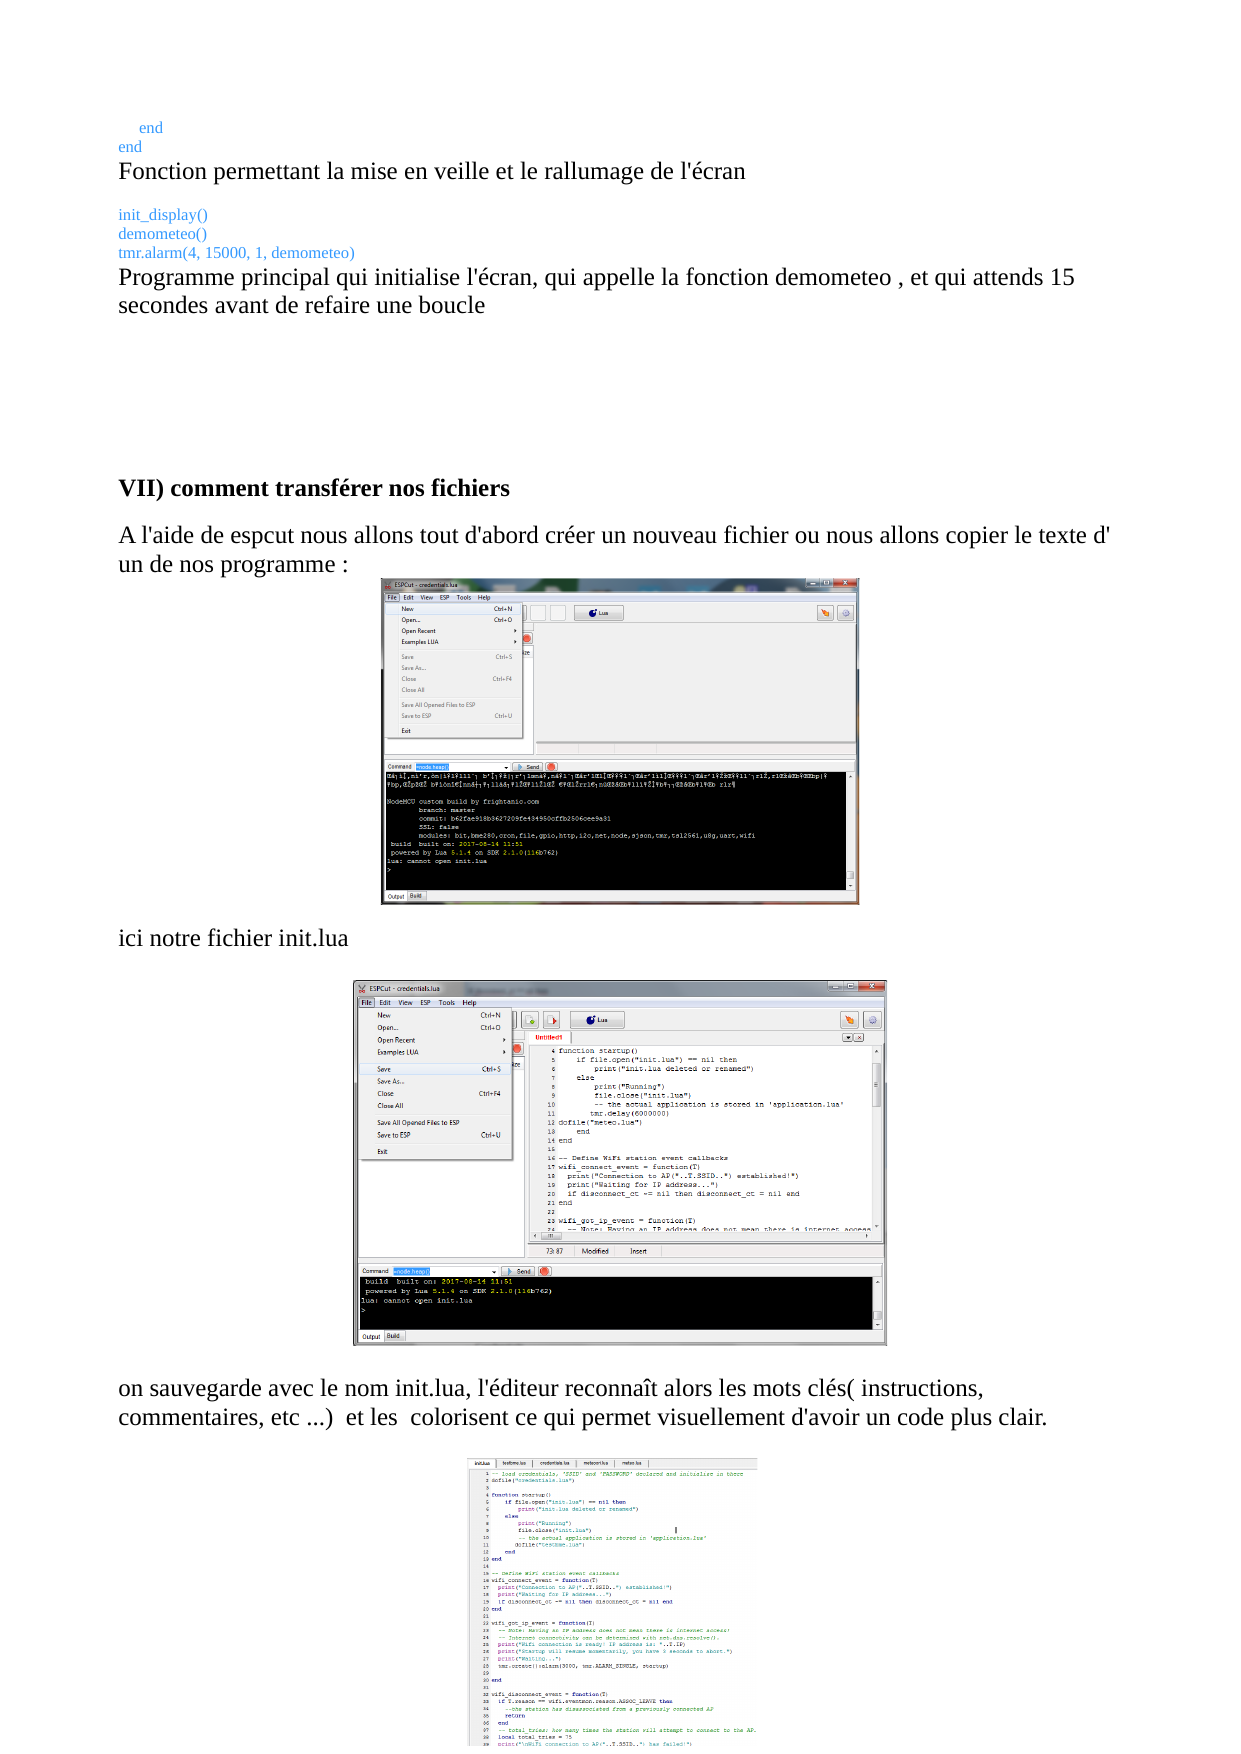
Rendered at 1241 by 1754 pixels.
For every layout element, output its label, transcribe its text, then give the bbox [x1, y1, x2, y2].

text Programme principal qui initialise l'écran, qui appelle la fonction demometeo , et qui attends 15 secondes avant de refaire une boucle [118, 262, 1122, 319]
text init_display() [118, 204, 1122, 223]
text VII) comment transférer nos fichiers [118, 473, 1122, 501]
picture [467, 1458, 758, 1746]
picture [353, 980, 888, 1346]
picture [380, 578, 860, 905]
text on sauvegarde avec le nom init.lua, l'éditeur reconnaît alors les mots clés( instructions, commentaires, etc ...) et les colorisent ce qui permet visuellement d'avoir un code plus clair. [118, 1373, 1122, 1431]
text ici notre fichier init.lua [118, 923, 1122, 952]
text end [118, 118, 1122, 137]
text Fonction permettant la mise en veille et le rallumage de l'écran [118, 156, 1122, 185]
text demometeo() [118, 223, 1122, 243]
text A l'aide de espcut nous allons tout d'abord créer un nouveau fichier ou nous allons copier le texte d' un de nos programme : [118, 521, 1122, 578]
text tmr.alarm(4, 15000, 1, demometeo) [118, 243, 1122, 262]
text end [118, 137, 1122, 156]
